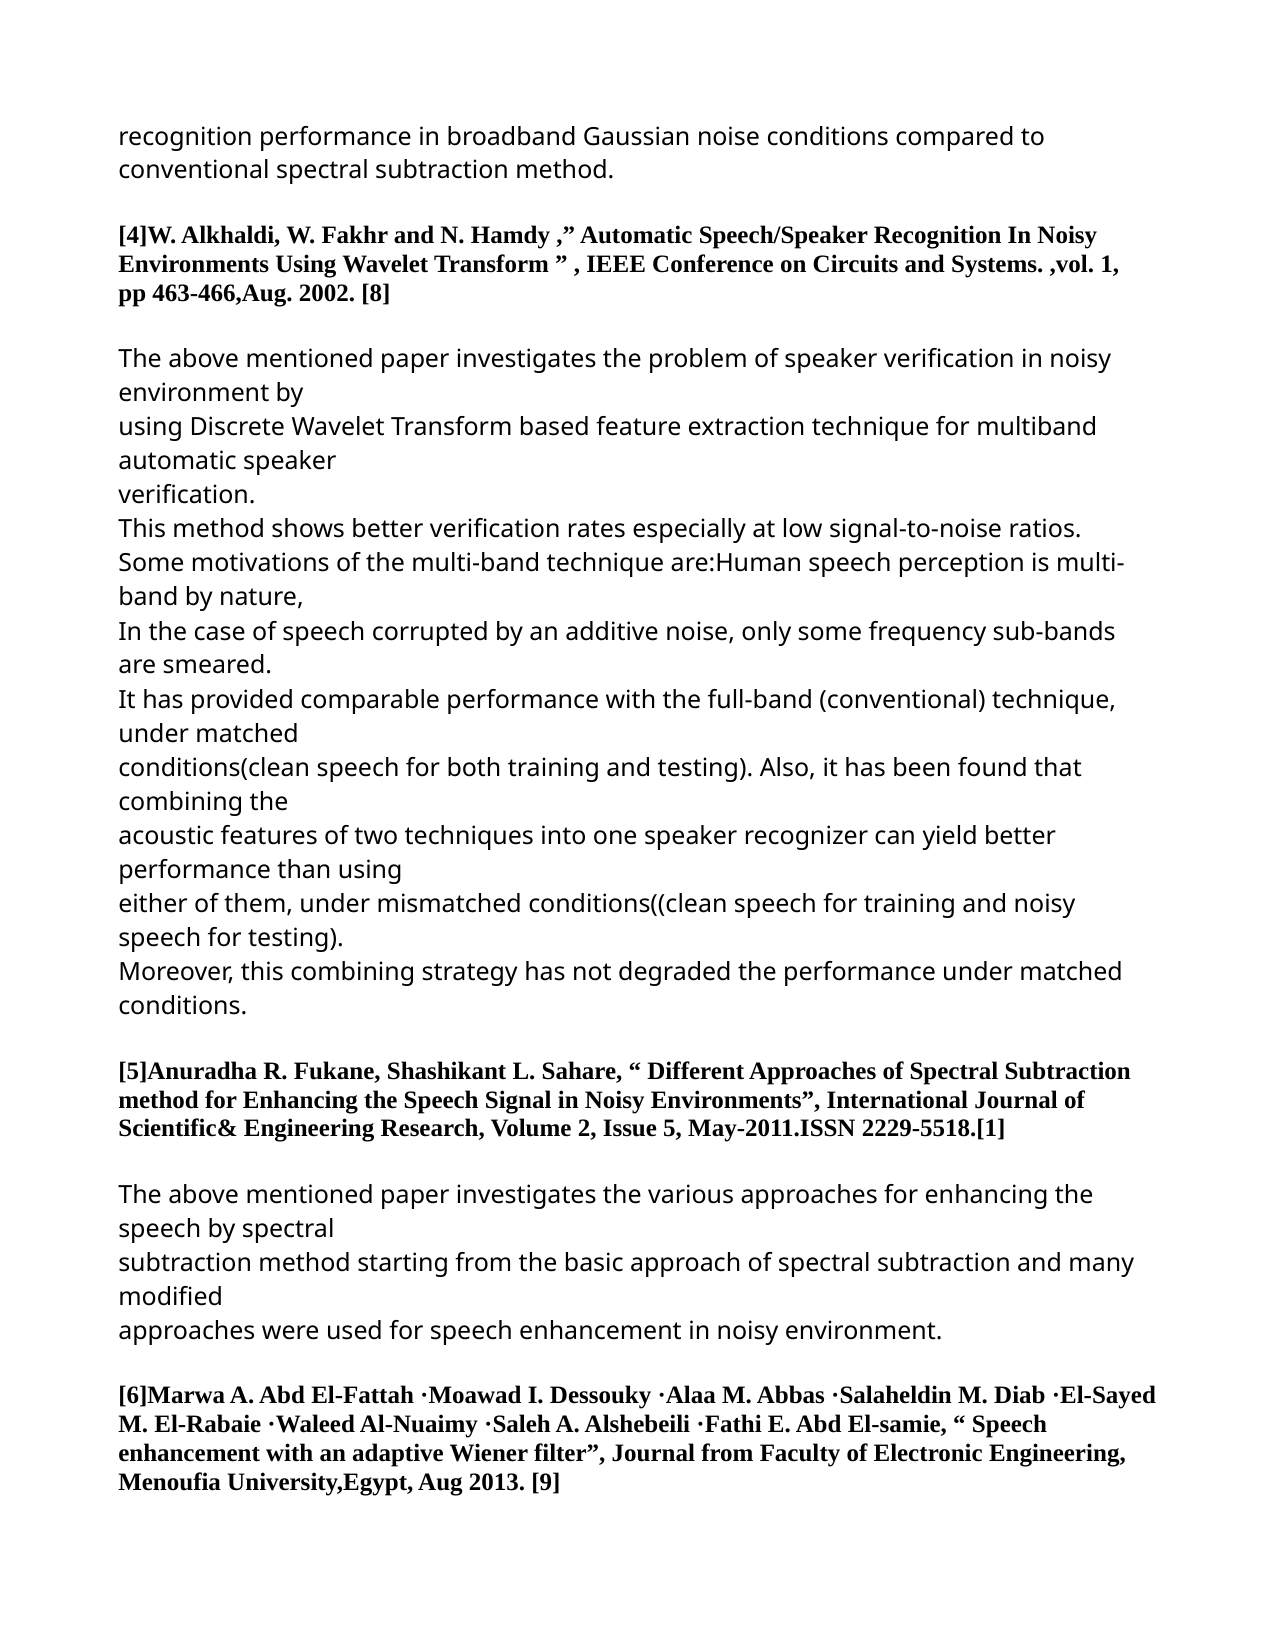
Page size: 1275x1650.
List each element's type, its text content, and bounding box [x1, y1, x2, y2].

text enhancement with an adaptive Wiener filter”, Journal from Faculty of Electronic Engineering, [118, 1438, 1157, 1467]
text Some motivations of the multi-band technique are:Human speech perception is multi-band by nature, [118, 545, 1157, 613]
text verification. [118, 477, 1157, 511]
text method for Enhancing the Speech Signal in Noisy Environments”, International Journal of [118, 1085, 1157, 1113]
text Menoufia University,Egypt, Aug 2013. [9] [118, 1467, 1157, 1496]
text [5]Anuradha R. Fukane, Shashikant L. Sahare, “ Different Approaches of Spectral Subtraction [118, 1056, 1157, 1085]
text It has provided comparable performance with the full-band (conventional) technique, under matched [118, 681, 1157, 749]
text M. El-Rabaie ·Waleed Al-Nuaimy ·Saleh A. Alshebeili ·Fathi E. Abd El-samie, “ Speech [118, 1409, 1157, 1438]
text either of them, under mismatched conditions((clean speech for training and noisy speech for testing). [118, 886, 1157, 954]
text using Discrete Wavelet Transform based feature extraction technique for multiband automatic speaker [118, 409, 1157, 477]
text The above mentioned paper investigates the various approaches for enhancing the speech by spectral [118, 1176, 1157, 1244]
text In the case of speech corrupted by an additive noise, only some frequency sub-bands are smeared. [118, 613, 1157, 681]
text Scientific& Engineering Research, Volume 2, Issue 5, May-2011.ISSN 2229-5518.[1] [118, 1113, 1157, 1142]
text [4]W. Alkhaldi, W. Fakhr and N. Hamdy ,” Automatic Speech/Speaker Recognition In Noisy [118, 220, 1157, 249]
text pp 463-466,Aug. 2002. [8] [118, 278, 1157, 307]
text conditions(clean speech for both training and testing). Also, it has been found that combining the [118, 749, 1157, 817]
text recognition performance in broadband Gaussian noise conditions compared to conventional spectral subtraction method. [118, 118, 1157, 186]
text acoustic features of two techniques into one speaker recognizer can yield better performance than using [118, 817, 1157, 886]
text Moreover, this combining strategy has not degraded the performance under matched conditions. [118, 954, 1157, 1022]
text This method shows better verification rates especially at low signal-to-noise ratios. [118, 511, 1157, 545]
text [6]Marwa A. Abd El-Fattah ·Moawad I. Dessouky ·Alaa M. Abbas ·Salaheldin M. Diab ·El-Sayed [118, 1381, 1157, 1409]
text approaches were used for speech enhancement in noisy environment. [118, 1312, 1157, 1347]
text The above mentioned paper investigates the problem of speaker verification in noisy environment by [118, 341, 1157, 409]
text Environments Using Wavelet Transform ” , IEEE Conference on Circuits and Systems. ,vol. 1, [118, 249, 1157, 278]
text subtraction method starting from the basic approach of spectral subtraction and many modified [118, 1244, 1157, 1312]
